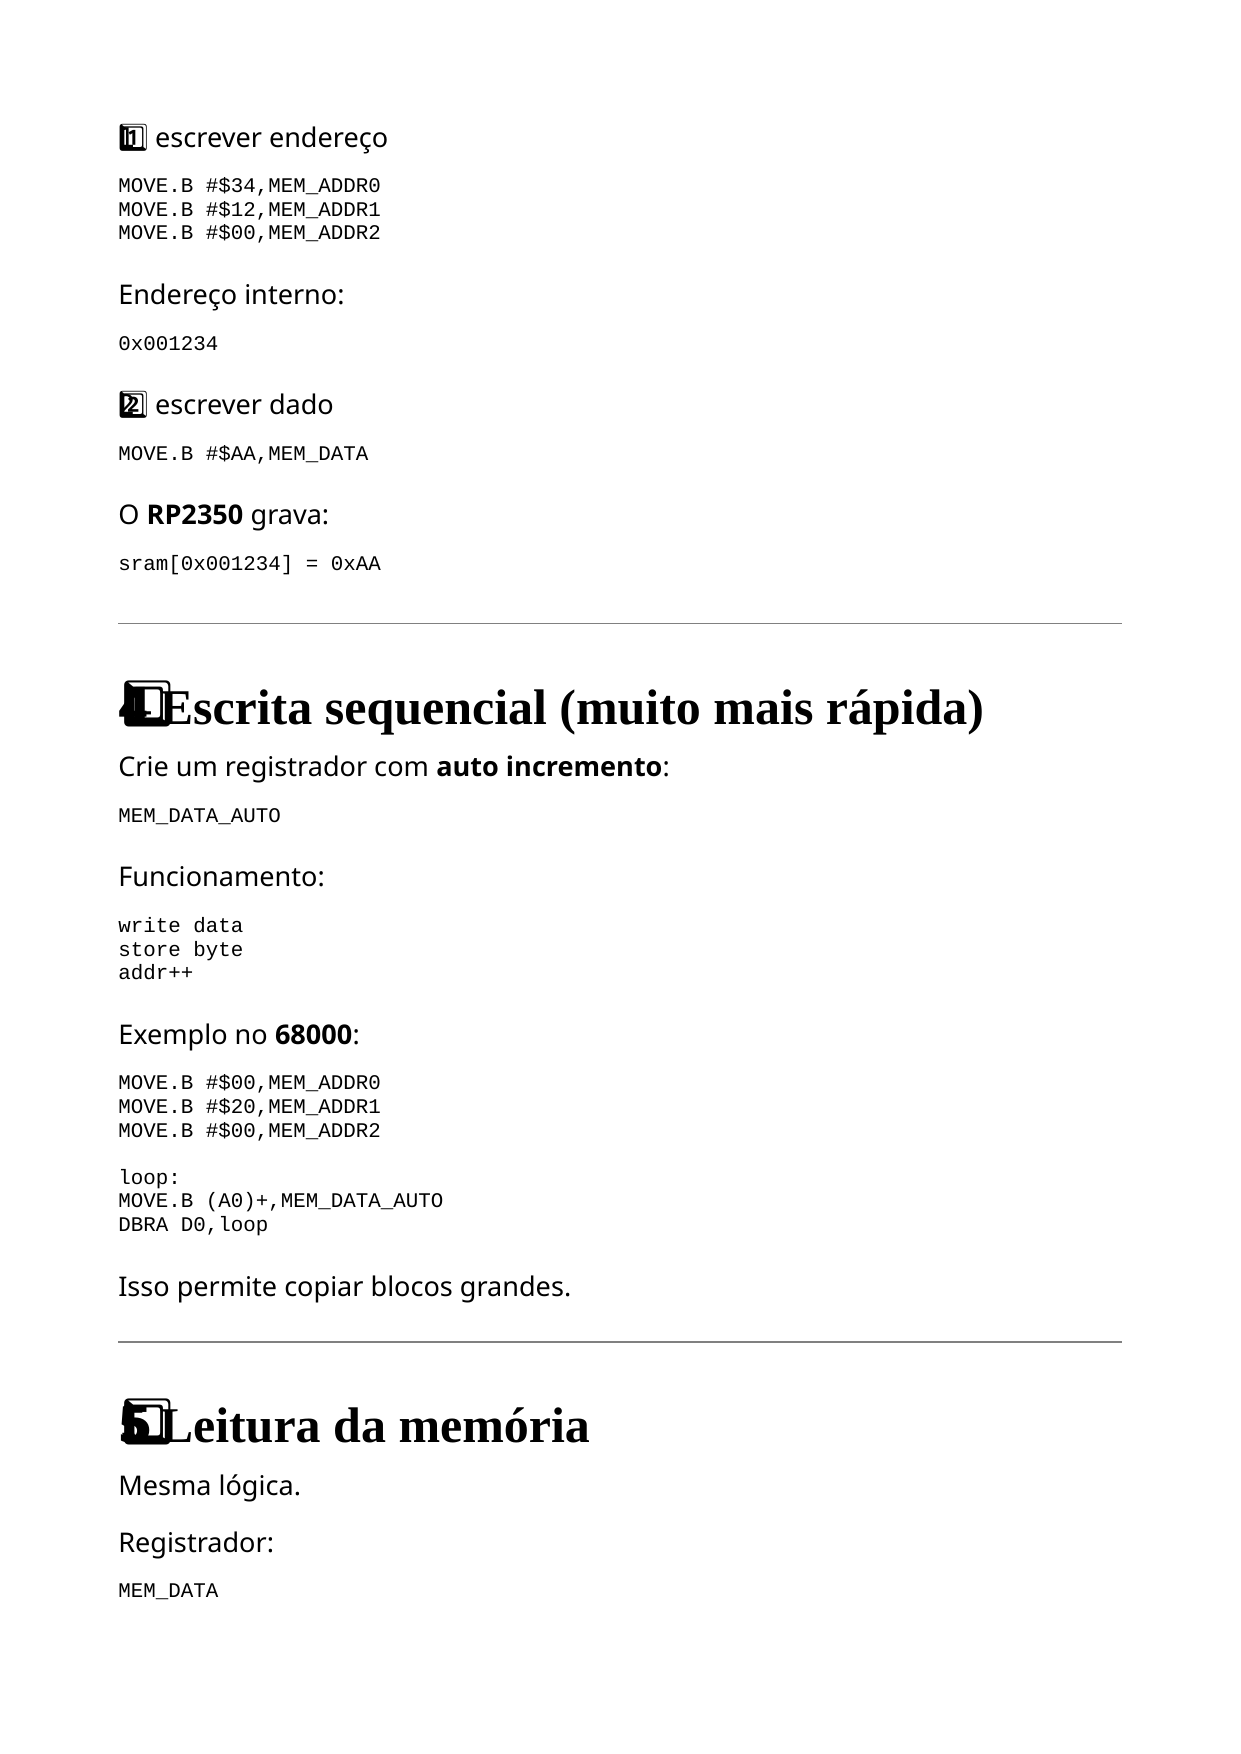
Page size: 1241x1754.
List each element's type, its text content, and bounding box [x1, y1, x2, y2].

subtitle 4️⃣ Escrita sequencial (muito mais rápida) [118, 678, 1122, 735]
text Mesma lógica. [118, 1466, 1122, 1503]
text 1️⃣ escrever endereço [118, 118, 1122, 155]
text Crie um registrador com auto incremento: [118, 748, 1122, 785]
text MOVE.B #$00,MEM_ADDR2 [118, 222, 1122, 246]
text MOVE.B #$34,MEM_ADDR0 [118, 175, 1122, 199]
text sram[0x001234] = 0xAA [118, 553, 1122, 576]
text Exemplo no 68000: [118, 1015, 1122, 1052]
text MOVE.B #$00,MEM_ADDR2 [118, 1119, 1122, 1143]
text Endereço interno: [118, 276, 1122, 312]
text addr++ [118, 962, 1122, 986]
text MEM_DATA_AUTO [118, 805, 1122, 828]
text MOVE.B #$00,MEM_ADDR0 [118, 1072, 1122, 1096]
text loop: [118, 1167, 1122, 1191]
text MOVE.B #$20,MEM_ADDR1 [118, 1096, 1122, 1119]
text store byte [118, 938, 1122, 962]
text write data [118, 915, 1122, 938]
text Registrador: [118, 1523, 1122, 1560]
text Isso permite copiar blocos grandes. [118, 1267, 1122, 1304]
text Funcionamento: [118, 858, 1122, 895]
text O RP2350 grava: [118, 496, 1122, 533]
subtitle 5️⃣ Leitura da memória [118, 1396, 1122, 1454]
text DBRA D0,loop [118, 1214, 1122, 1238]
text MEM_DATA [118, 1580, 1122, 1604]
text 0x001234 [118, 332, 1122, 356]
text MOVE.B #$AA,MEM_DATA [118, 443, 1122, 466]
text MOVE.B #$12,MEM_ADDR1 [118, 199, 1122, 222]
text MOVE.B (A0)+,MEM_DATA_AUTO [118, 1191, 1122, 1214]
text 2️⃣ escrever dado [118, 386, 1122, 422]
